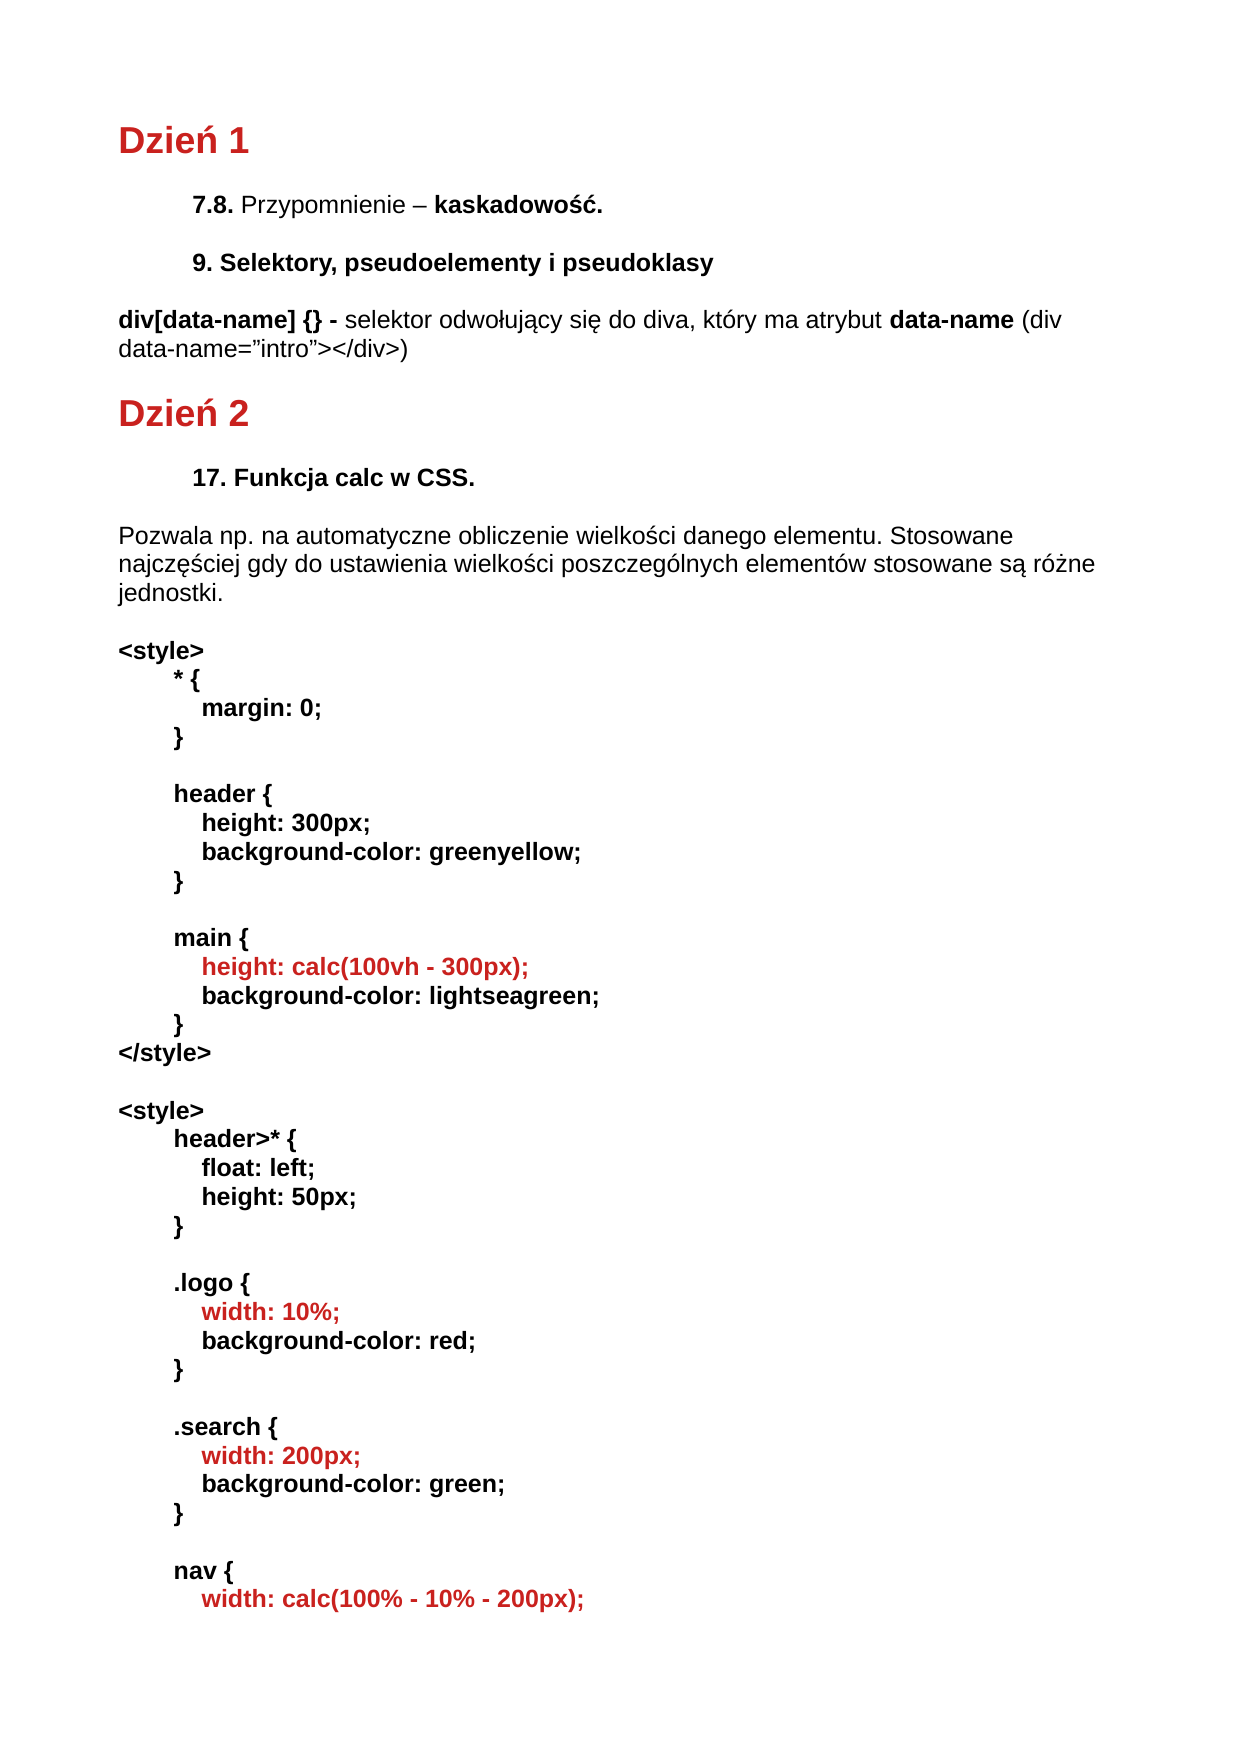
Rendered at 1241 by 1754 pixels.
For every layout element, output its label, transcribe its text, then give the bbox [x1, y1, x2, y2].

text </style> [118, 1038, 1122, 1067]
text width: 10%; [118, 1297, 1122, 1326]
text float: left; [118, 1153, 1122, 1182]
text margin: 0; [118, 693, 1122, 722]
text width: calc(100% - 10% - 200px); [118, 1584, 1122, 1613]
text header>* { [118, 1124, 1122, 1153]
text background-color: lightseagreen; [118, 981, 1122, 1009]
text nav { [118, 1556, 1122, 1584]
text background-color: red; [118, 1326, 1122, 1354]
text width: 200px; [118, 1441, 1122, 1469]
text .search { [118, 1412, 1122, 1441]
text background-color: greenyellow; [118, 837, 1122, 866]
text 17. Funkcja calc w CSS. [118, 463, 1122, 492]
text height: calc(100vh - 300px); [118, 952, 1122, 981]
text height: 50px; [118, 1182, 1122, 1211]
text <style> [118, 636, 1122, 664]
text Dzień 2 [118, 391, 1122, 463]
text header { [118, 779, 1122, 808]
text } [118, 1498, 1122, 1527]
text } [118, 1009, 1122, 1038]
text .logo { [118, 1268, 1122, 1297]
text } [118, 1211, 1122, 1239]
text main { [118, 923, 1122, 952]
text 9. Selektory, pseudoelementy i pseudoklasy [118, 247, 1122, 276]
text Pozwala np. na automatyczne obliczenie wielkości danego elementu. Stosowane najczęściej gdy do ustawienia wielkości poszczególnych elementów stosowane są różne jednostki. [118, 521, 1122, 607]
text background-color: green; [118, 1469, 1122, 1498]
text Dzień 1 [118, 118, 1122, 161]
text height: 300px; [118, 808, 1122, 837]
text <style> [118, 1096, 1122, 1124]
text * { [118, 664, 1122, 693]
text div[data-name] {} - selektor odwołujący się do diva, który ma atrybut data-name (div data-name=”intro”></div>) [118, 305, 1122, 362]
text } [118, 722, 1122, 751]
text } [118, 866, 1122, 894]
text } [118, 1354, 1122, 1383]
text 7.8. Przypomnienie – kaskadowość. [118, 190, 1122, 219]
